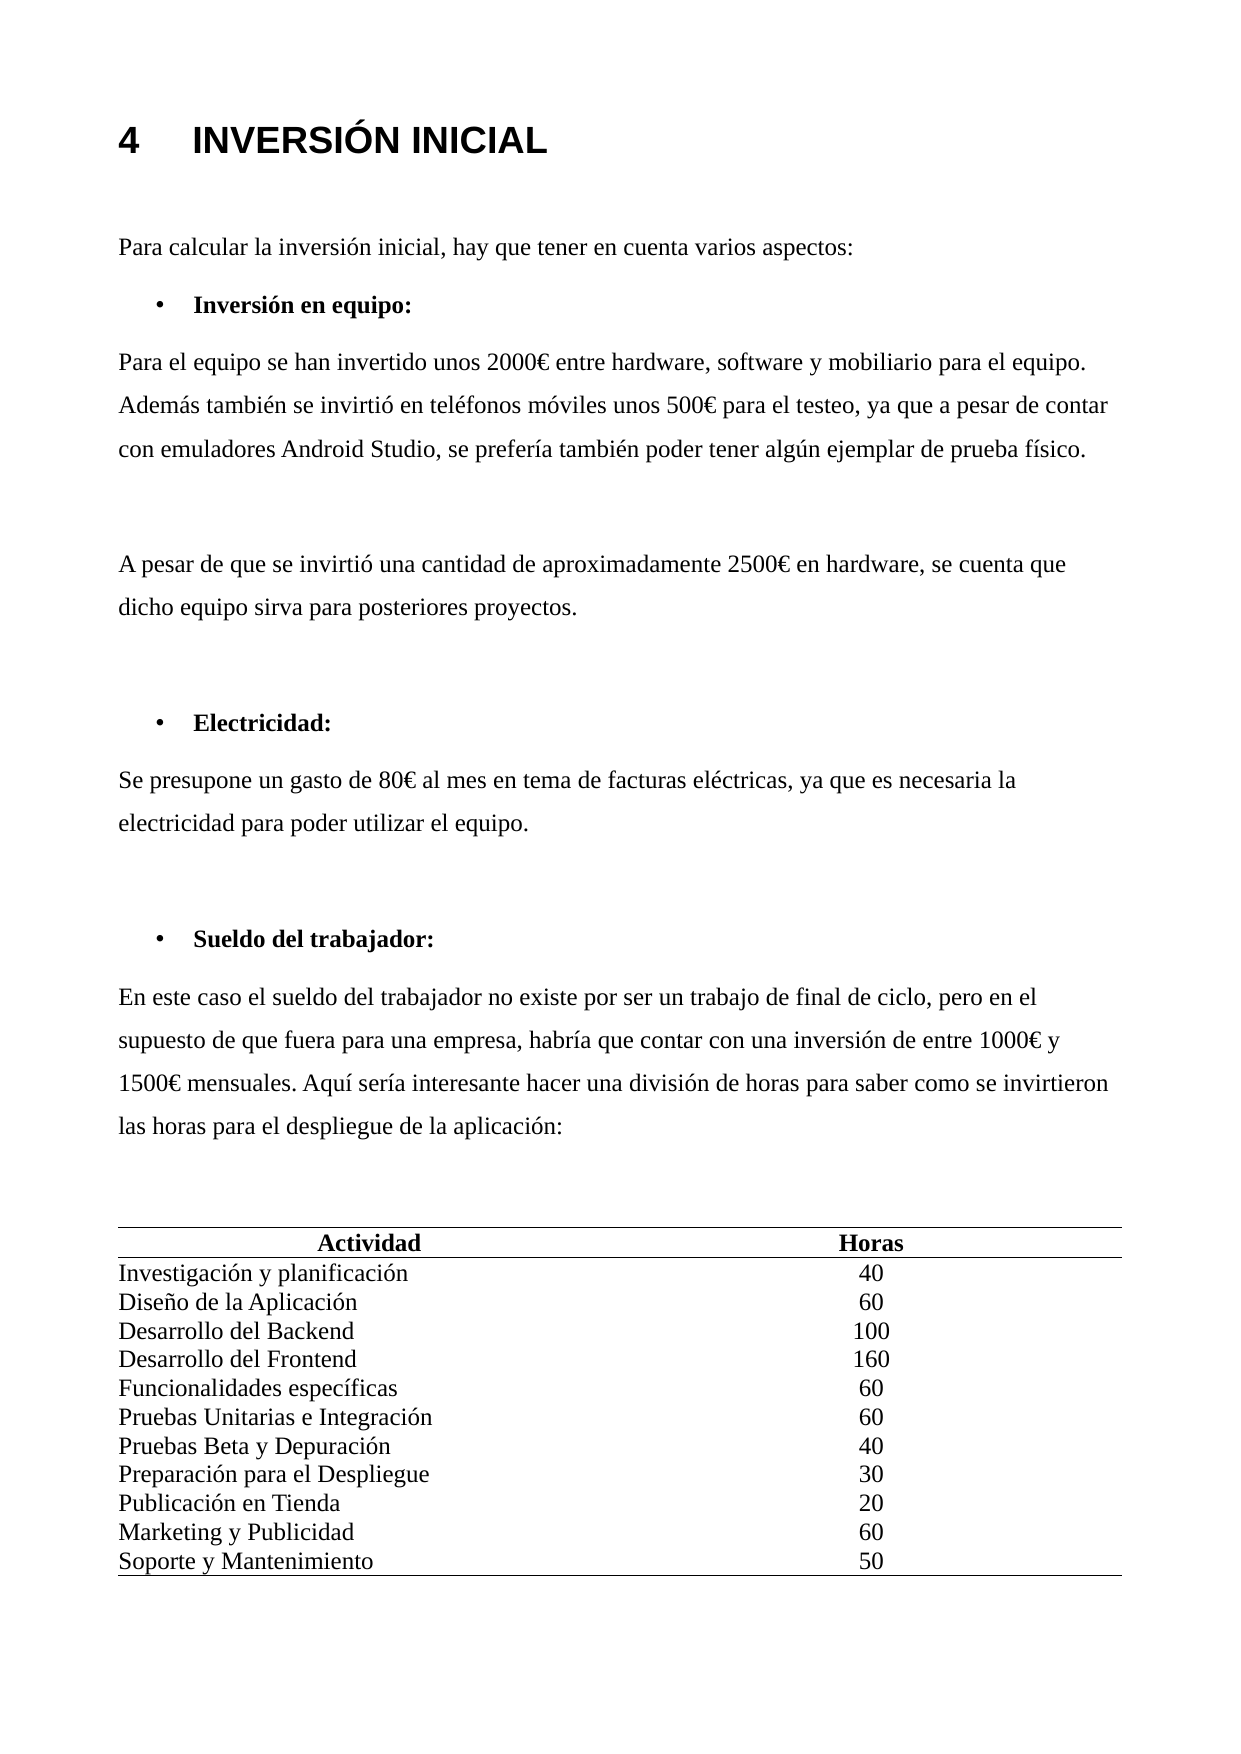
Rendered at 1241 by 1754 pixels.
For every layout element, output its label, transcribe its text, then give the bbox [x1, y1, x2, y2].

table_cell 160 [620, 1345, 1122, 1373]
text Se presupone un gasto de 80€ al mes en tema de facturas eléctricas, ya que es necesaria la electricidad para poder utilizar el equipo. [118, 765, 1122, 837]
table_cell Soporte y Mantenimiento [118, 1546, 620, 1574]
table_header Horas [620, 1228, 1122, 1257]
table_cell Investigación y planificación [118, 1258, 620, 1287]
table_cell Pruebas Beta y Depuración [118, 1431, 620, 1459]
table_cell 60 [620, 1517, 1122, 1546]
table_cell 60 [620, 1287, 1122, 1316]
table_cell 40 [620, 1431, 1122, 1459]
text Para calcular la inversión inicial, hay que tener en cuenta varios aspectos: [118, 232, 1122, 261]
table_cell Funcionalidades específicas [118, 1373, 620, 1402]
table_cell Pruebas Unitarias e Integración [118, 1402, 620, 1431]
list Inversión en equipo: [156, 290, 1122, 318]
table_cell Publicación en Tienda [118, 1488, 620, 1517]
table_cell Diseño de la Aplicación [118, 1287, 620, 1316]
table_cell Desarrollo del Backend [118, 1316, 620, 1344]
text Para el equipo se han invertido unos 2000€ entre hardware, software y mobiliario para el equipo. Además también se invirtió en teléfonos móviles unos 500€ para el testeo, ya que a pesar de contar con emuladores Android Studio, se prefería también poder tener algún ejemplar de prueba físico. [118, 347, 1122, 462]
table_cell 60 [620, 1373, 1122, 1402]
table_cell 30 [620, 1460, 1122, 1488]
table_cell Desarrollo del Frontend [118, 1345, 620, 1373]
table_cell 20 [620, 1488, 1122, 1517]
list Sueldo del trabajador: [156, 924, 1122, 953]
text A pesar de que se invirtió una cantidad de aproximadamente 2500€ en hardware, se cuenta que dicho equipo sirva para posteriores proyectos. [118, 549, 1122, 621]
table_cell 50 [620, 1546, 1122, 1574]
table_cell 100 [620, 1316, 1122, 1344]
table_cell Marketing y Publicidad [118, 1517, 620, 1546]
subtitle INVERSIÓN INICIAL [118, 118, 1122, 162]
text En este caso el sueldo del trabajador no existe por ser un trabajo de final de ciclo, pero en el supuesto de que fuera para una empresa, habría que contar con una inversión de entre 1000€ y 1500€ mensuales. Aquí sería interesante hacer una división de horas para saber como se invirtieron las horas para el despliegue de la aplicación: [118, 982, 1122, 1140]
table_cell 40 [620, 1258, 1122, 1287]
table_cell 60 [620, 1402, 1122, 1431]
list Electricidad: [156, 708, 1122, 736]
table_header Actividad [118, 1228, 620, 1257]
table_cell Preparación para el Despliegue [118, 1460, 620, 1488]
